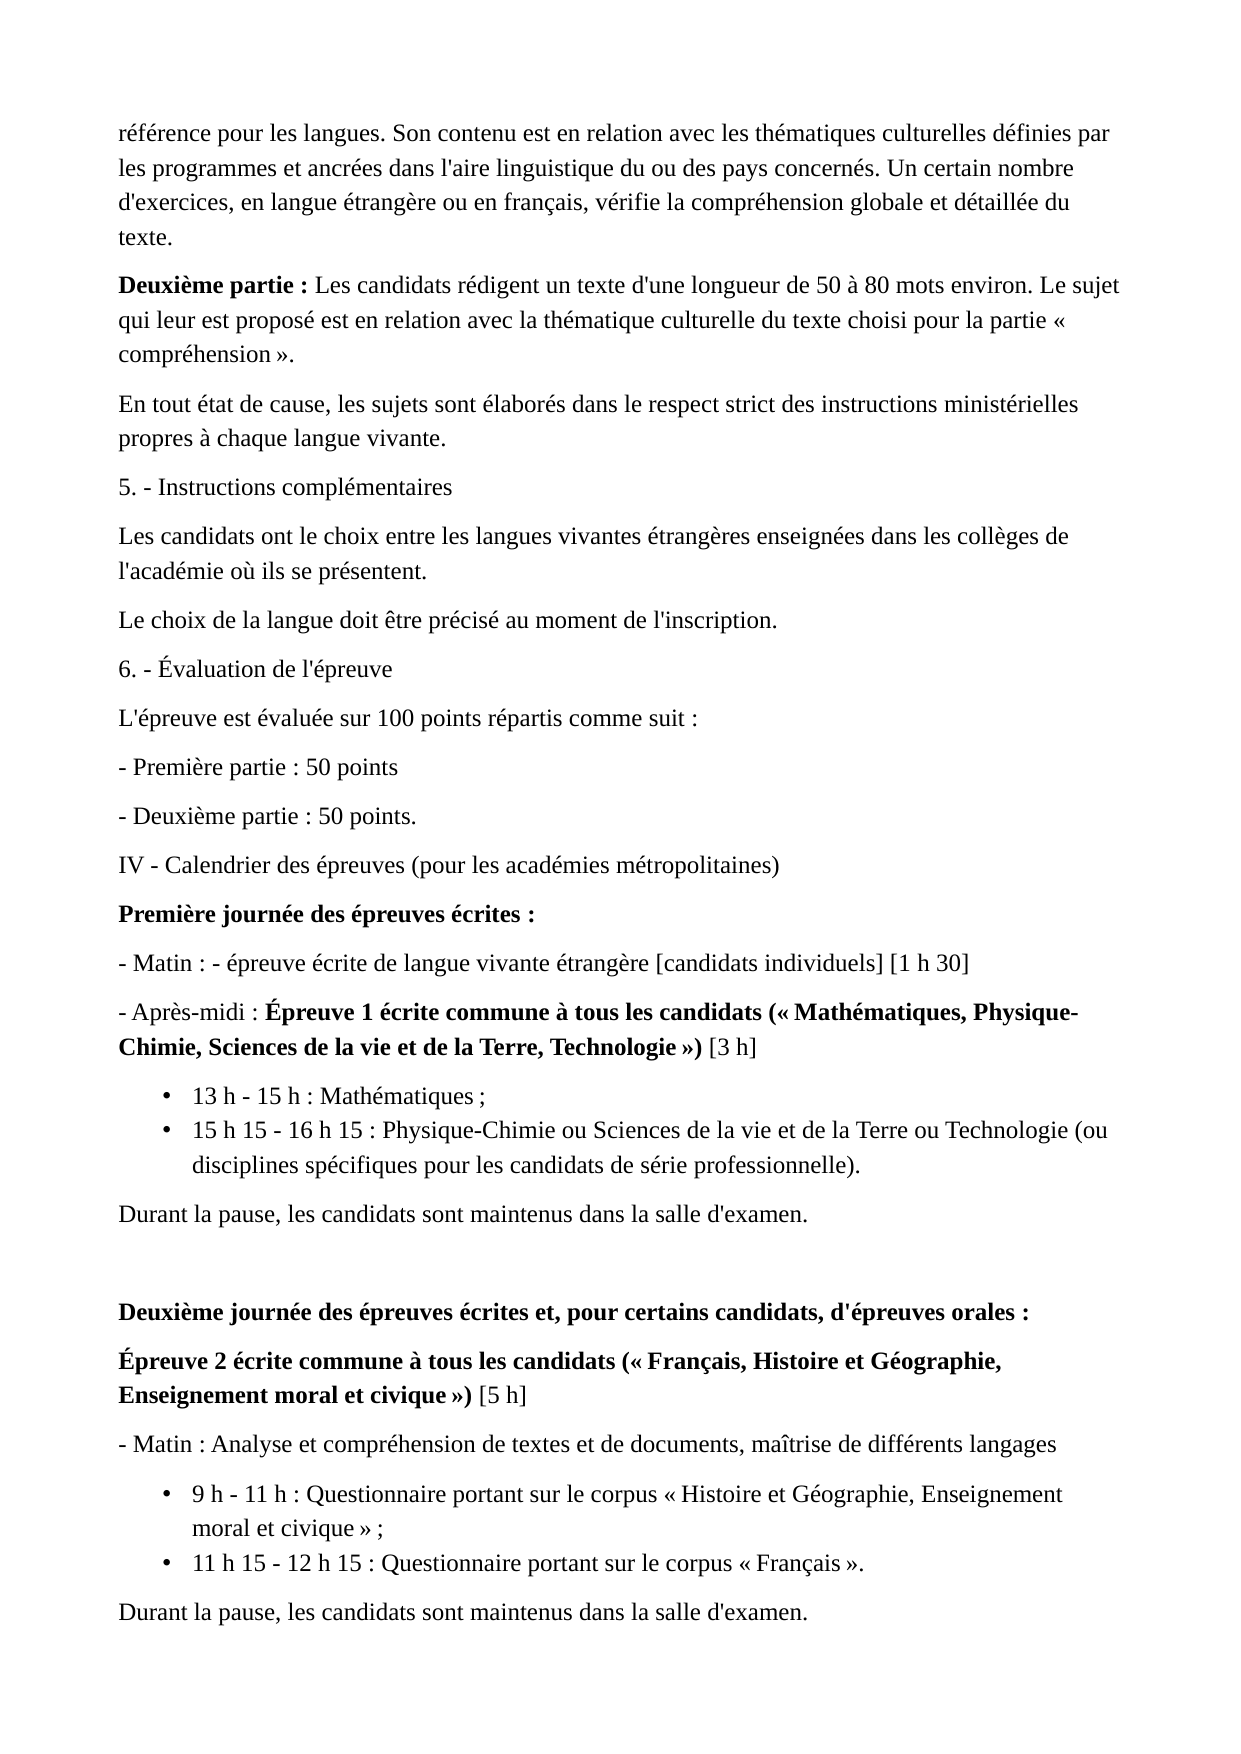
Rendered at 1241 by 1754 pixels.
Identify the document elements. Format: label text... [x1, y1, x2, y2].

text L'épreuve est évaluée sur 100 points répartis comme suit : [118, 703, 1122, 732]
text - Matin : - épreuve écrite de langue vivante étrangère [candidats individuels] [1 h 30] [118, 948, 1122, 977]
text Durant la pause, les candidats sont maintenus dans la salle d'examen. [118, 1199, 1122, 1228]
text référence pour les langues. Son contenu est en relation avec les thématiques culturelles définies par les programmes et ancrées dans l'aire linguistique du ou des pays concernés. Un certain nombre d'exercices, en langue étrangère ou en français, vérifie la compréhension globale et détaillée du texte. [118, 118, 1122, 250]
list 9 h - 11 h : Questionnaire portant sur le corpus « Histoire et Géographie, Enseignement moral et civique » ; [162, 1479, 1122, 1542]
text 5. - Instructions complémentaires [118, 472, 1122, 501]
text En tout état de cause, les sujets sont élaborés dans le respect strict des instructions ministérielles propres à chaque langue vivante. [118, 389, 1122, 452]
text Les candidats ont le choix entre les langues vivantes étrangères enseignées dans les collèges de l'académie où ils se présentent. [118, 521, 1122, 584]
text Durant la pause, les candidats sont maintenus dans la salle d'examen. [118, 1597, 1122, 1625]
text IV - Calendrier des épreuves (pour les académies métropolitaines) [118, 850, 1122, 879]
text - Après-midi : Épreuve 1 écrite commune à tous les candidats (« Mathématiques, Physique-Chimie, Sciences de la vie et de la Terre, Technologie ») [3 h] [118, 997, 1122, 1061]
text - Deuxième partie : 50 points. [118, 801, 1122, 830]
text - Matin : Analyse et compréhension de textes et de documents, maîtrise de différents langages [118, 1429, 1122, 1458]
list 13 h - 15 h : Mathématiques ; [162, 1081, 1122, 1109]
text Deuxième partie : Les candidats rédigent un texte d'une longueur de 50 à 80 mots environ. Le sujet qui leur est proposé est en relation avec la thématique culturelle du texte choisi pour la partie « compréhension ». [118, 271, 1122, 368]
text Le choix de la langue doit être précisé au moment de l'inscription. [118, 605, 1122, 633]
text Deuxième journée des épreuves écrites et, pour certains candidats, d'épreuves orales : [118, 1297, 1122, 1326]
list 15 h 15 - 16 h 15 : Physique-Chimie ou Sciences de la vie et de la Terre ou Technologie (ou disciplines spécifiques pour les candidats de série professionnelle). [162, 1115, 1122, 1178]
text Épreuve 2 écrite commune à tous les candidats (« Français, Histoire et Géographie, Enseignement moral et civique ») [5 h] [118, 1346, 1122, 1409]
text 6. - Évaluation de l'épreuve [118, 654, 1122, 683]
text Première journée des épreuves écrites : [118, 899, 1122, 928]
list 11 h 15 - 12 h 15 : Questionnaire portant sur le corpus « Français ». [162, 1548, 1122, 1576]
text - Première partie : 50 points [118, 752, 1122, 781]
